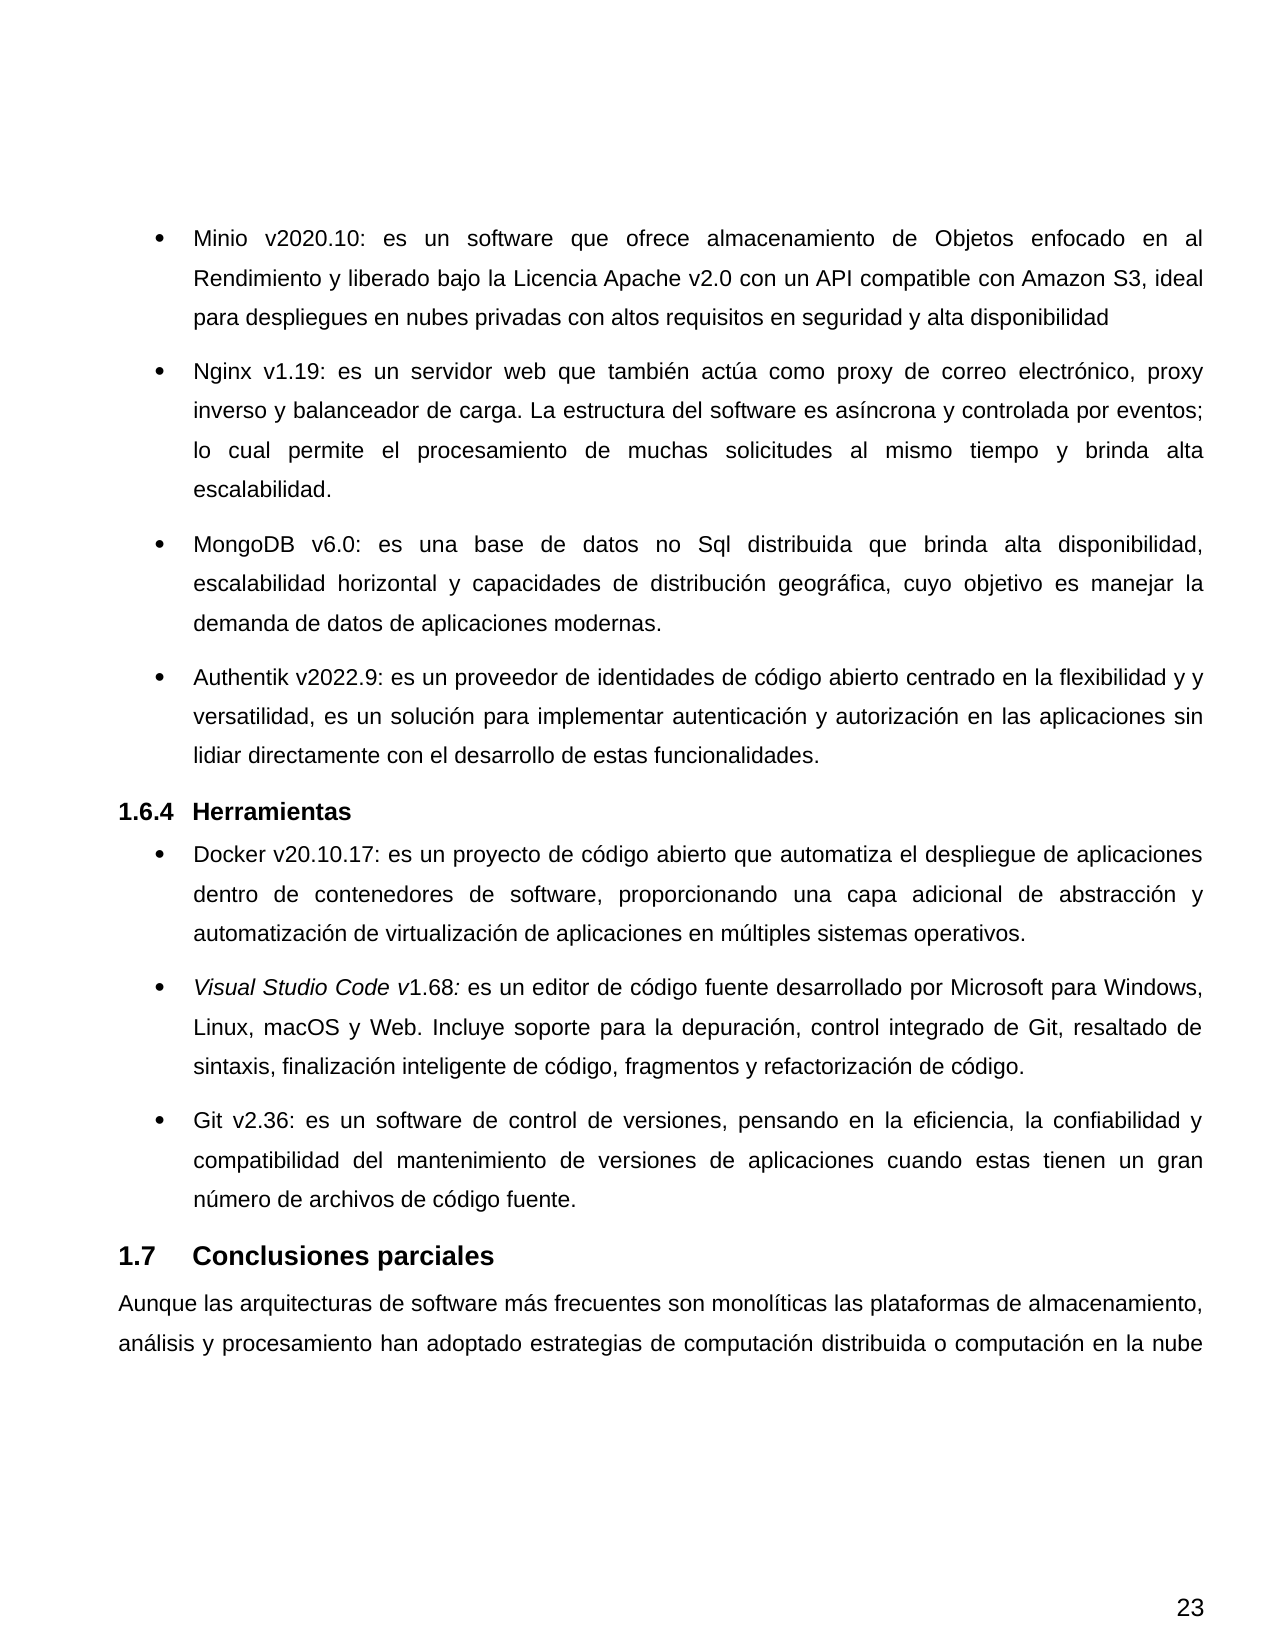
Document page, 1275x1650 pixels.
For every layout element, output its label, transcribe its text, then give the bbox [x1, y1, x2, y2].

list Authentik v2022.9: es un proveedor de identidades de código abierto centrado en la flexibilidad y y versatilidad, es un solución para implementar autenticación y autorización en las aplicaciones sin lidiar directamente con el desarrollo de estas funcionalidades. [156, 663, 1204, 769]
list Minio v2020.10: es un software que ofrece almacenamiento de Objetos enfocado en al Rendimiento y liberado bajo la Licencia Apache v2.0 con un API compatible con Amazon S3, ideal para despliegues en nubes privadas con altos requisitos en seguridad y alta disponibilidad [156, 225, 1204, 330]
list Docker v20.10.17: es un proyecto de código abierto que automatiza el despliegue de aplicaciones dentro de contenedores de software, proporcionando una capa adicional de abstracción y automatización de virtualización de aplicaciones en múltiples sistemas operativos. [156, 841, 1204, 947]
list Git v2.36: es un software de control de versiones, pensando en la eficiencia, la confiabilidad y compatibilidad del mantenimiento de versiones de aplicaciones cuando estas tienen un gran número de archivos de código fuente. [156, 1107, 1204, 1213]
subtitle Conclusiones parciales [118, 1240, 1204, 1272]
list Nginx v1.19: es un servidor web que también actúa como proxy de correo electrónico, proxy inverso y balanceador de carga. La estructura del software es asíncrona y controlada por eventos; lo cual permite el procesamiento de muchas solicitudes al mismo tiempo y brinda alta escalabilidad. [156, 358, 1204, 503]
subtitle Herramientas [118, 797, 1204, 825]
list Visual Studio Code v1.68: es un editor de código fuente desarrollado por Microsoft para Windows, Linux, macOS y Web. Incluye soporte para la depuración, control integrado de Git, resaltado de sintaxis, finalización inteligente de código, fragmentos y refactorización de código. [156, 974, 1204, 1079]
list MongoDB v6.0: es una base de datos no Sql distribuida que brinda alta disponibilidad, escalabilidad horizontal y capacidades de distribución geográfica, cuyo objetivo es manejar la demanda de datos de aplicaciones modernas. [156, 531, 1204, 636]
text Aunque las arquitecturas de software más frecuentes son monolíticas las plataformas de almacenamiento, análisis y procesamiento han adoptado estrategias de computación distribuida o computación en la nube [118, 1290, 1204, 1356]
